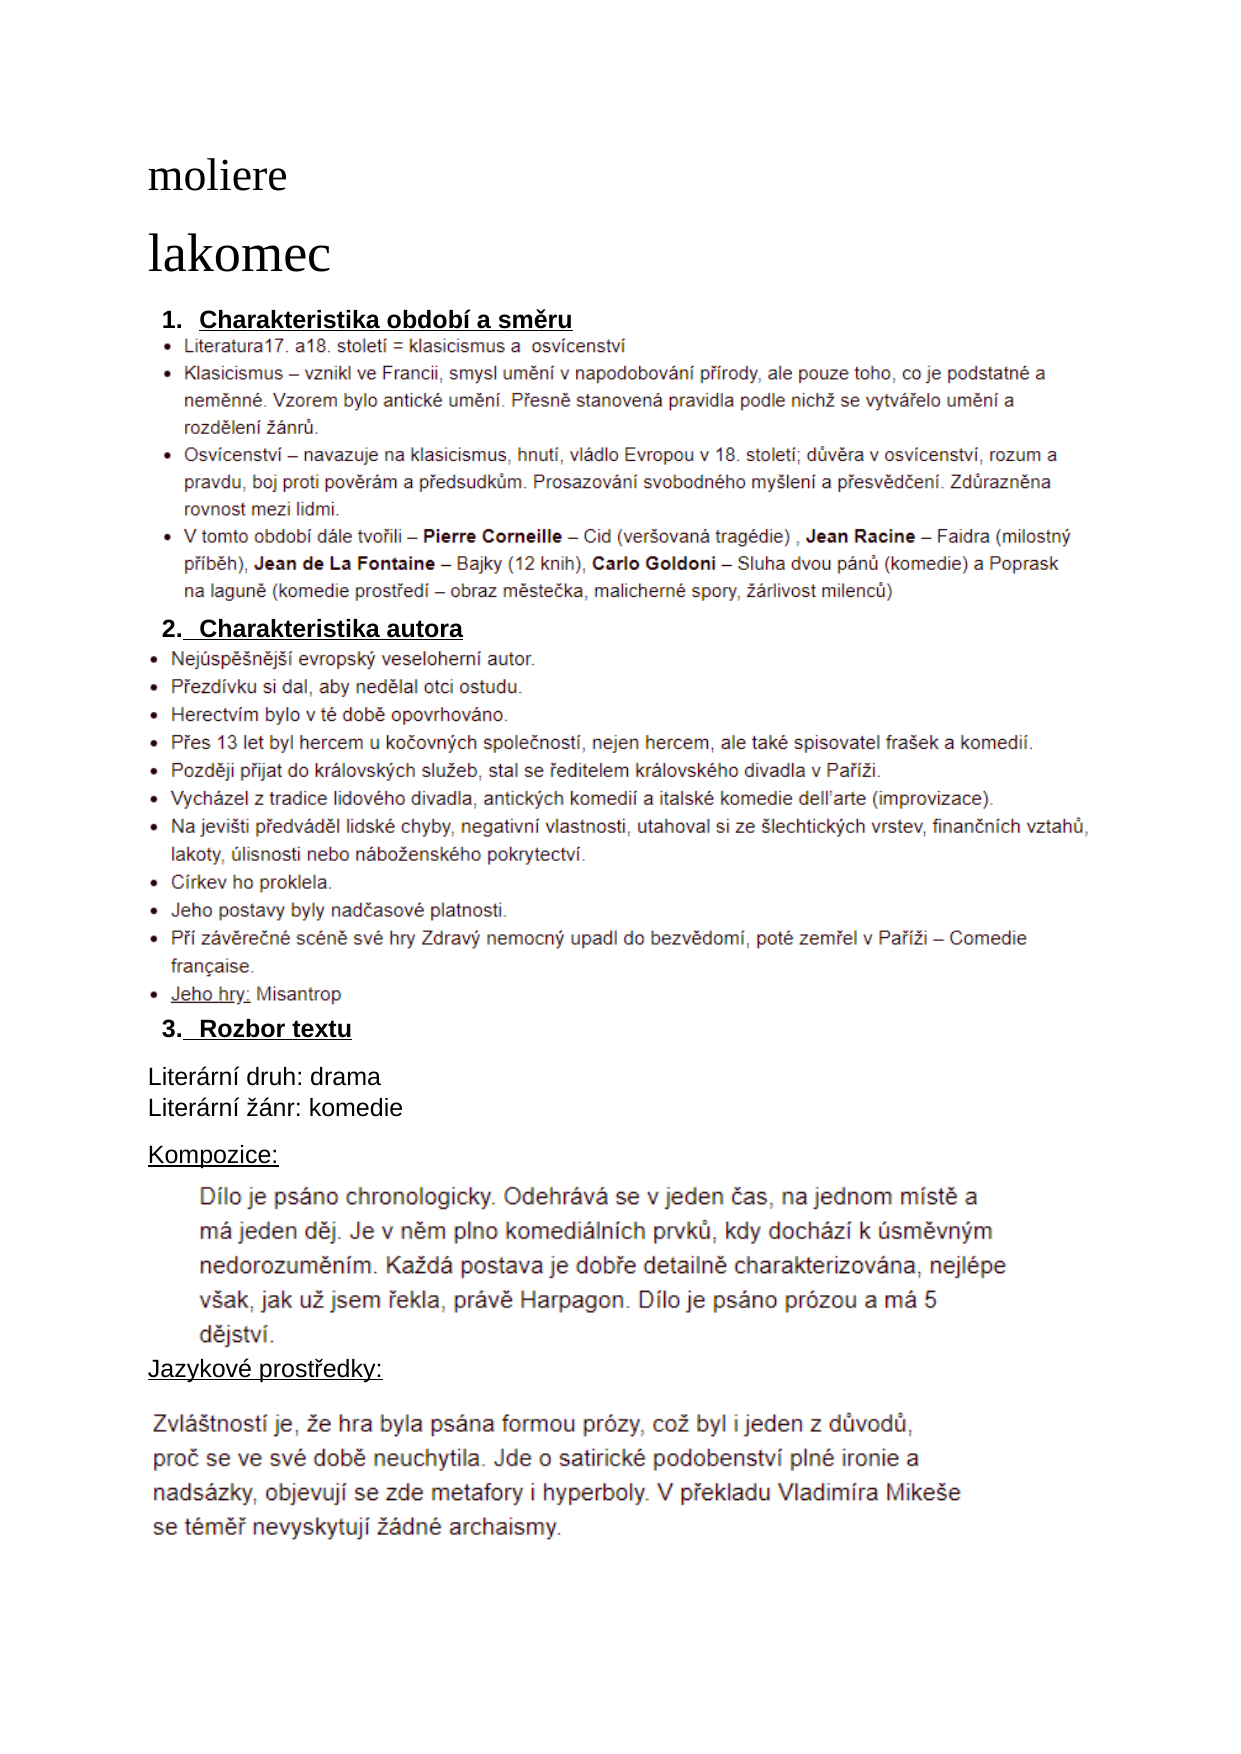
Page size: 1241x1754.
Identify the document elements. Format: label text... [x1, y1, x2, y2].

picture [153, 1410, 972, 1549]
text Jazykové prostředky: [148, 1188, 1093, 1383]
text moliere [148, 148, 1093, 200]
picture [195, 1178, 1022, 1352]
text Kompozice: [148, 1140, 1093, 1169]
picture [147, 645, 1093, 1012]
text Literární druh: drama Literární žánr: komedie [148, 1062, 1093, 1121]
list Rozbor textu [162, 1012, 1093, 1043]
list Charakteristika autora [162, 336, 1093, 643]
list Charakteristika období a směru [162, 305, 1093, 334]
text lakomec [148, 221, 1093, 283]
picture [157, 336, 1083, 612]
